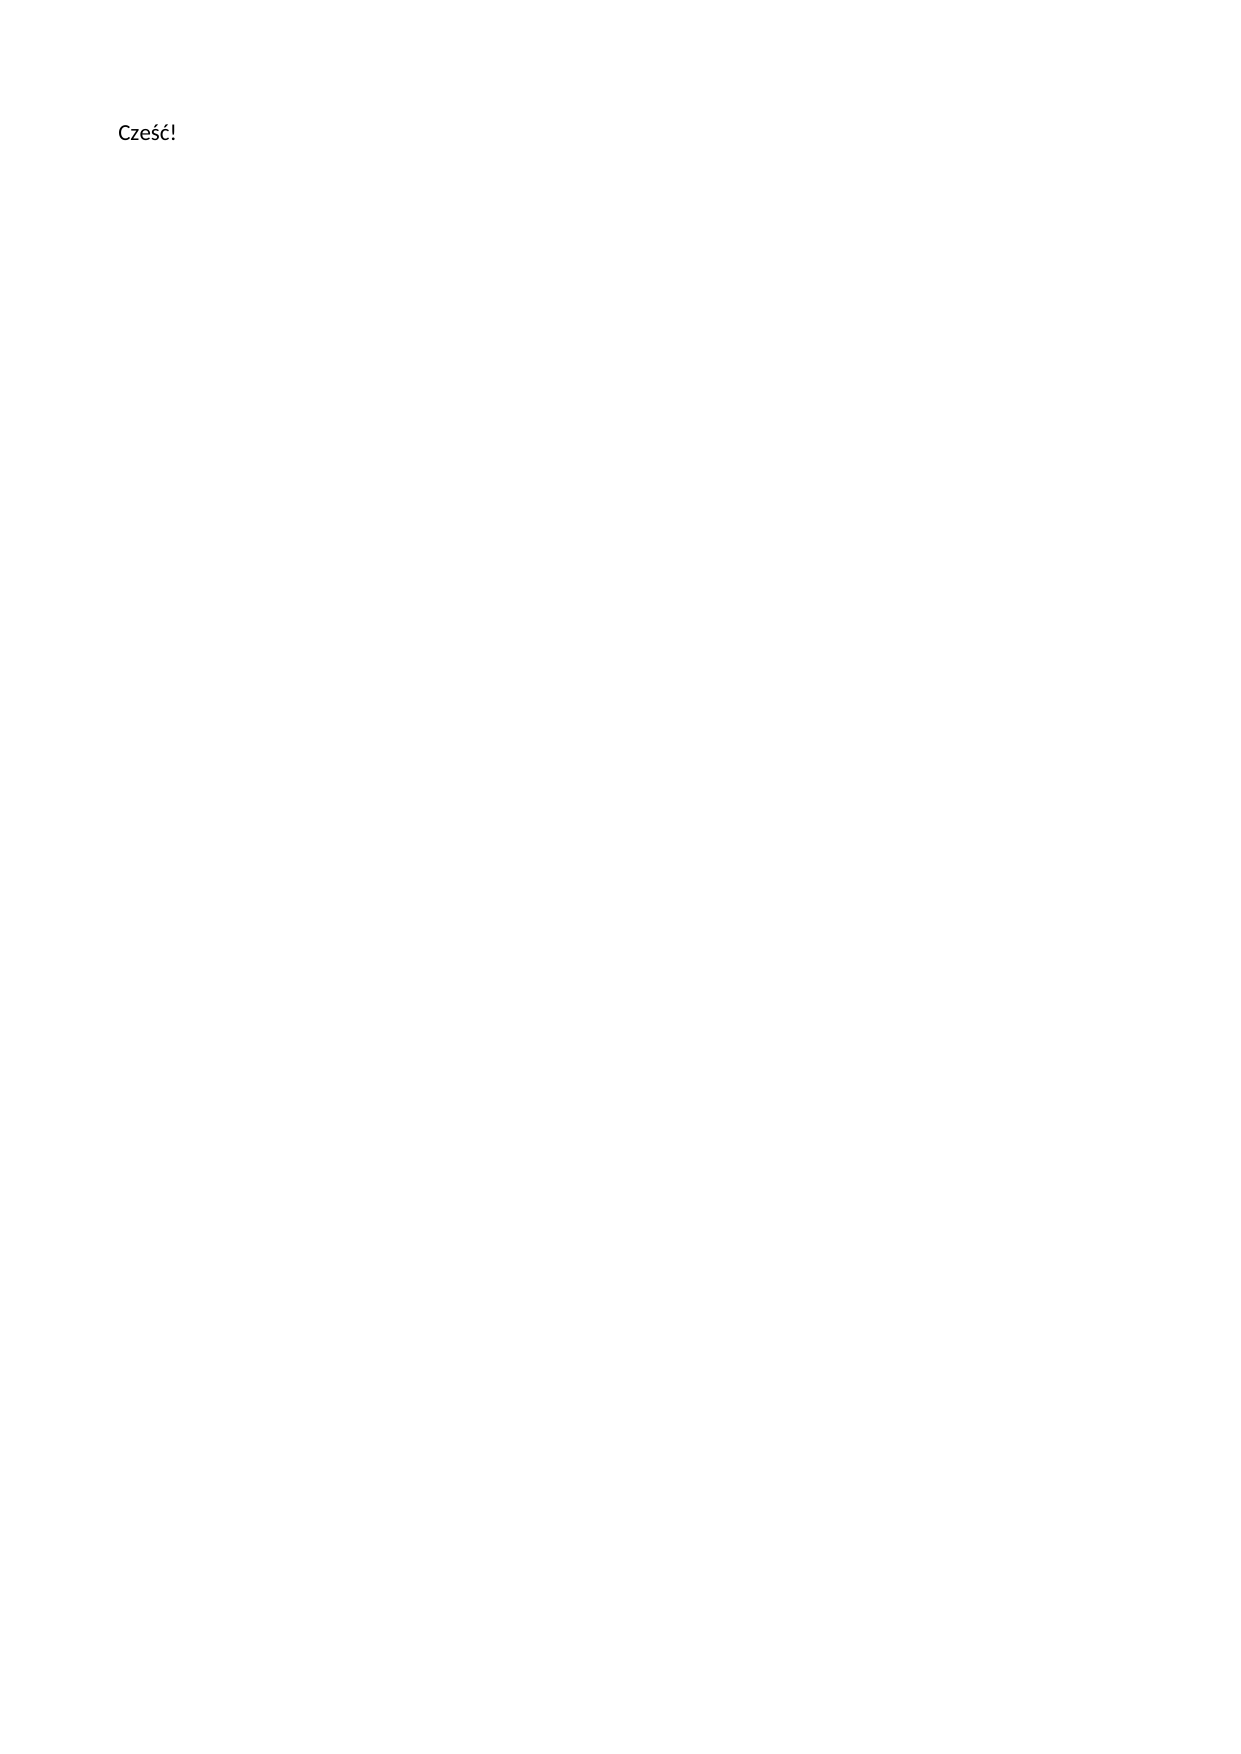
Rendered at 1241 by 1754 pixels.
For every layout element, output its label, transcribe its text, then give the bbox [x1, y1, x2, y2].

text Cześć! [118, 118, 1122, 146]
